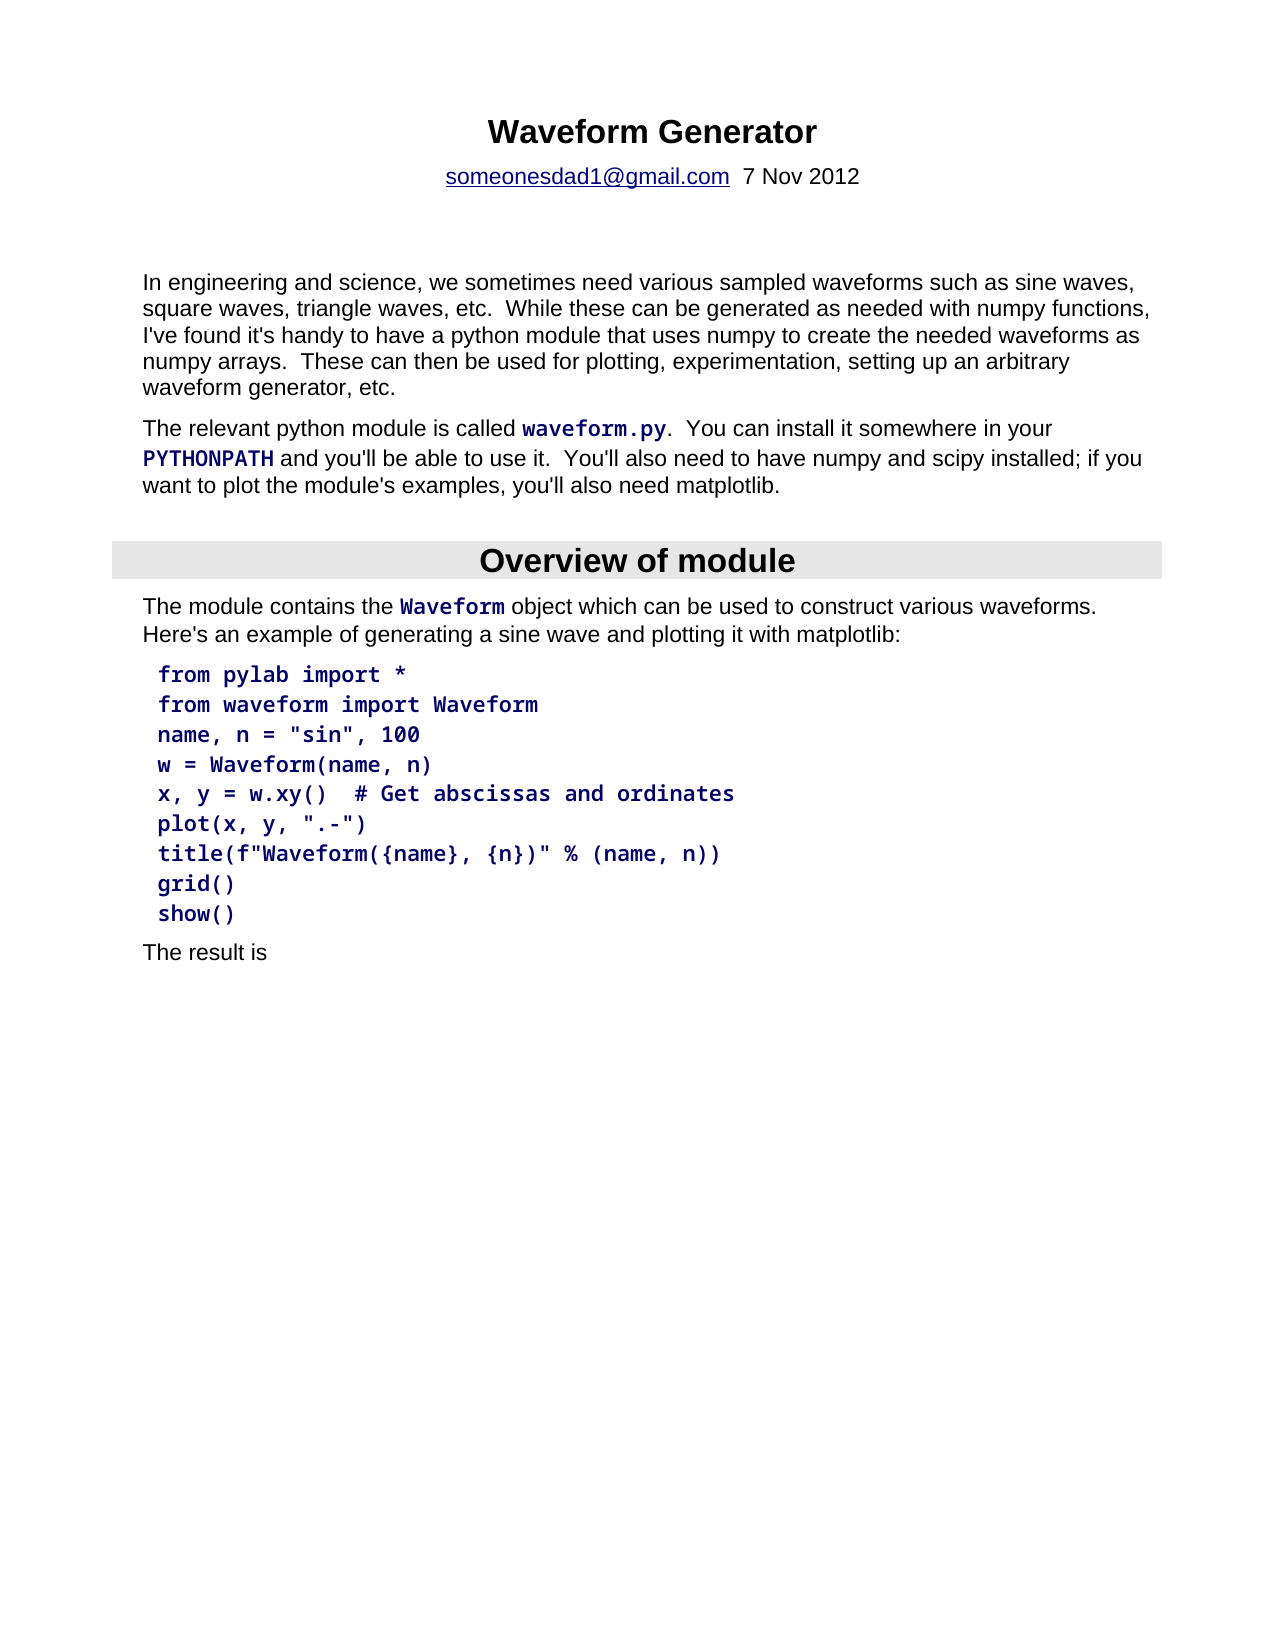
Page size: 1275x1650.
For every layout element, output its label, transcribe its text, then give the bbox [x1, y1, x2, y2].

text The module contains the Waveform object which can be used to construct various waveforms. Here's an example of generating a sine wave and plotting it with matplotlib: [142, 591, 1162, 647]
text In engineering and science, we sometimes need various sampled waveforms such as sine waves, square waves, triangle waves, etc. While these can be generated as needed with numpy functions, I've found it's handy to have a python module that uses numpy to create the needed waveforms as numpy arrays. These can then be used for plotting, experimentation, setting up an arbitrary waveform generator, etc. [142, 269, 1162, 401]
text w = Waveform(name, n) [157, 748, 1162, 778]
text name, n = "sin", 100 [157, 719, 1162, 748]
text title(f"Waveform({name}, {n})" % (name, n)) [157, 838, 1162, 868]
subtitle someonesdad1@gmail.com 7 Nov 2012 [142, 163, 1162, 189]
text The relevant python module is called waveform.py. You can install it somewhere in your PYTHONPATH and you'll be able to use it. You'll also need to have numpy and scipy installed; if you want to plot the module's examples, you'll also need matplotlib. [142, 413, 1162, 499]
subtitle Overview of module [112, 541, 1162, 579]
text The result is [142, 939, 1162, 966]
text show() [157, 897, 1162, 927]
text from pylab import * [157, 659, 1162, 689]
text x, y = w.xy() # Get abscissas and ordinates [157, 778, 1162, 808]
text from waveform import Waveform [157, 689, 1162, 719]
text plot(x, y, ".-") [157, 808, 1162, 838]
title Waveform Generator [142, 112, 1162, 151]
text grid() [157, 868, 1162, 897]
